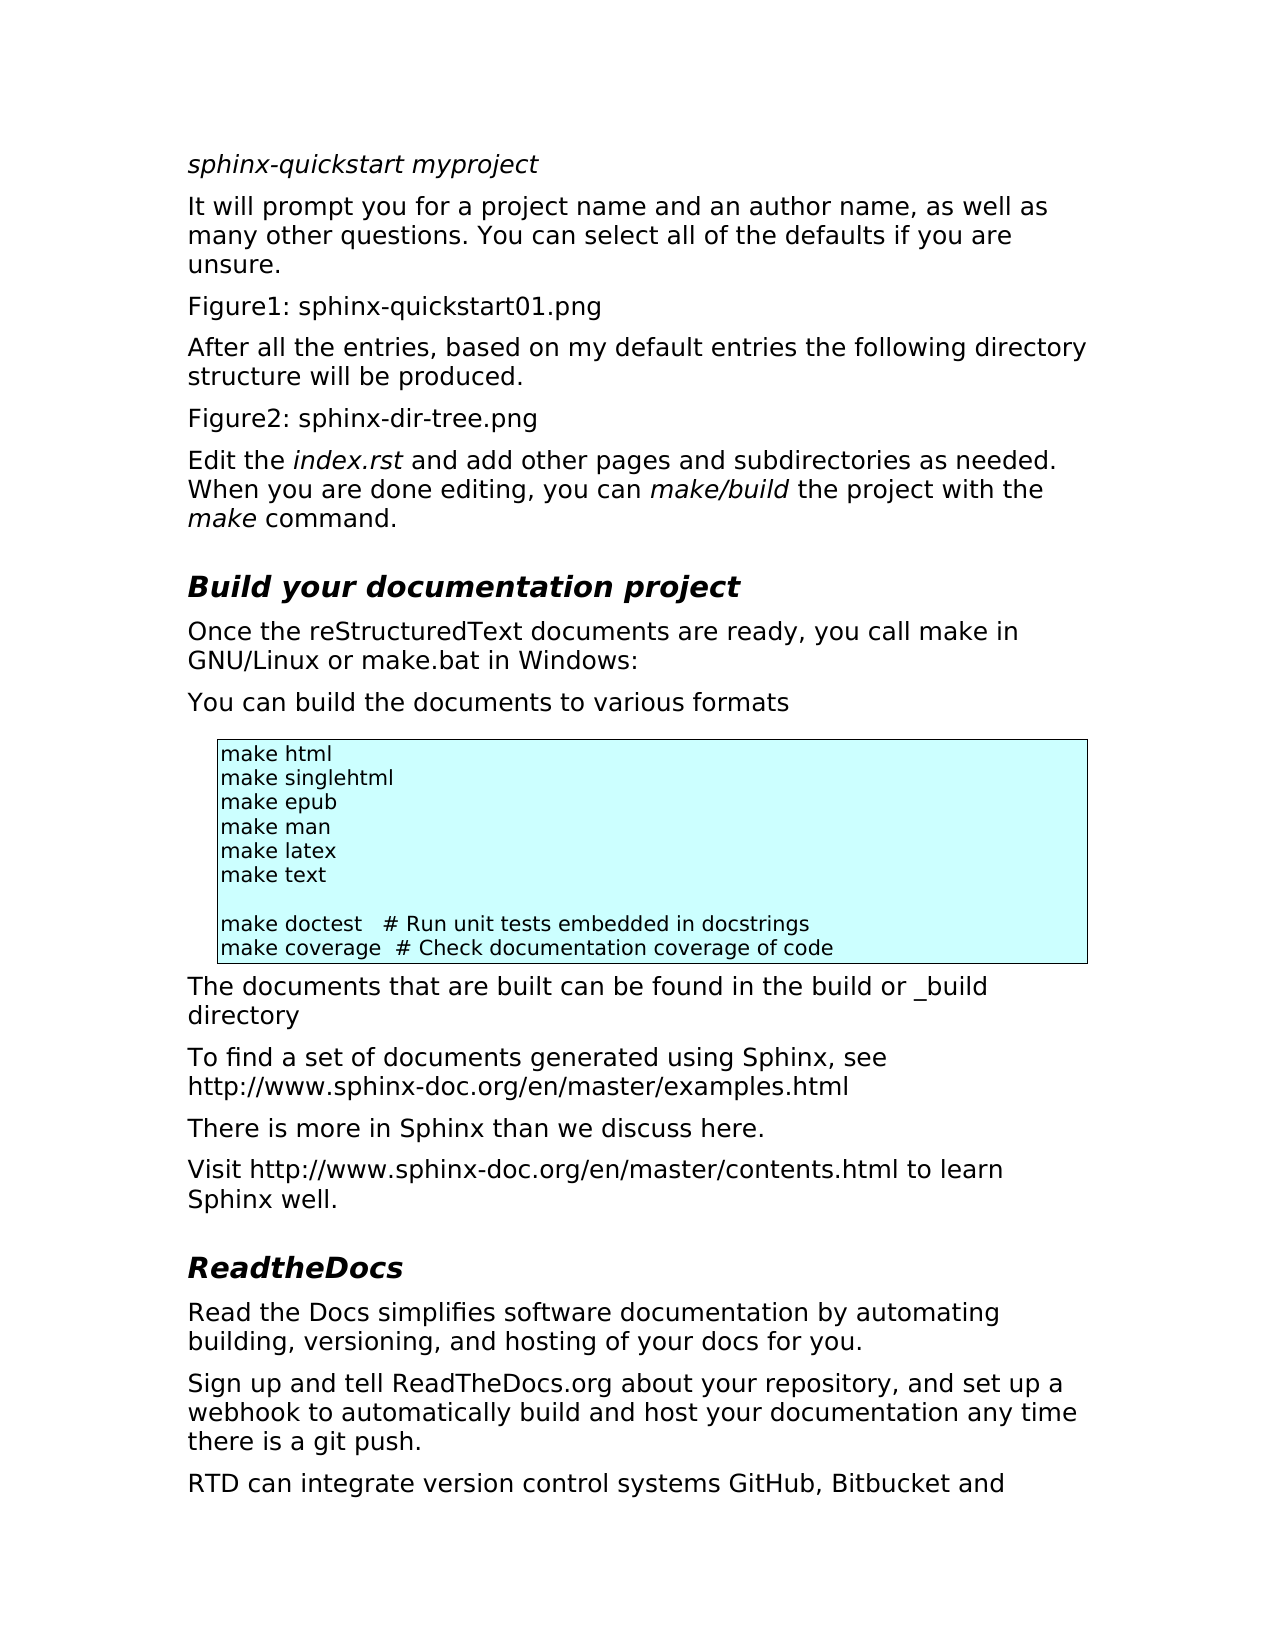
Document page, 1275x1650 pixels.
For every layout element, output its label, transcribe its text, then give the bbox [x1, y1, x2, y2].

text Sign up and tell ReadTheDocs.org about your repository, and set up a webhook to automatically build and host your documentation any time there is a git push. [187, 1369, 1087, 1456]
text Visit http://www.sphinx-doc.org/en/master/contents.html to learn Sphinx well. [187, 1156, 1087, 1214]
text Read the Docs simplifies software documentation by automating building, versioning, and hosting of your docs for you. [187, 1298, 1087, 1356]
text Edit the index.rst and add other pages and subdirectories as needed. When you are done editing, you can make/build the project with the make command. [187, 446, 1087, 533]
text You can build the documents to various formats [187, 688, 1087, 717]
text Once the reStructuredText documents are ready, you call make in GNU/Linux or make.bat in Windows: [187, 617, 1087, 676]
subtitle Build your documentation project [187, 571, 1087, 605]
text After all the entries, based on my default entries the following directory structure will be produced. [187, 333, 1087, 392]
text make html make singlehtml make epub make man make latex make text make doctest # Run unit tests embedded in docstrings make coverage # Check documentation coverage of code [218, 740, 1087, 963]
text RTD can integrate version control systems GitHub, Bitbucket and [187, 1469, 1087, 1498]
text There is more in Sphinx than we discuss here. [187, 1114, 1087, 1143]
subtitle ReadtheDocs [187, 1252, 1087, 1286]
text To find a set of documents generated using Sphinx, see http://www.sphinx-doc.org/en/master/examples.html [187, 1043, 1087, 1102]
text The documents that are built can be found in the build or _build directory [187, 972, 1087, 1031]
text It will prompt you for a project name and an author name, as well as many other questions. You can select all of the defaults if you are unsure. [187, 192, 1087, 279]
text Figure1: sphinx-quickstart01.png [187, 292, 1087, 321]
text Figure2: sphinx-dir-tree.png [187, 404, 1087, 433]
text sphinx-quickstart myproject [187, 150, 1087, 179]
